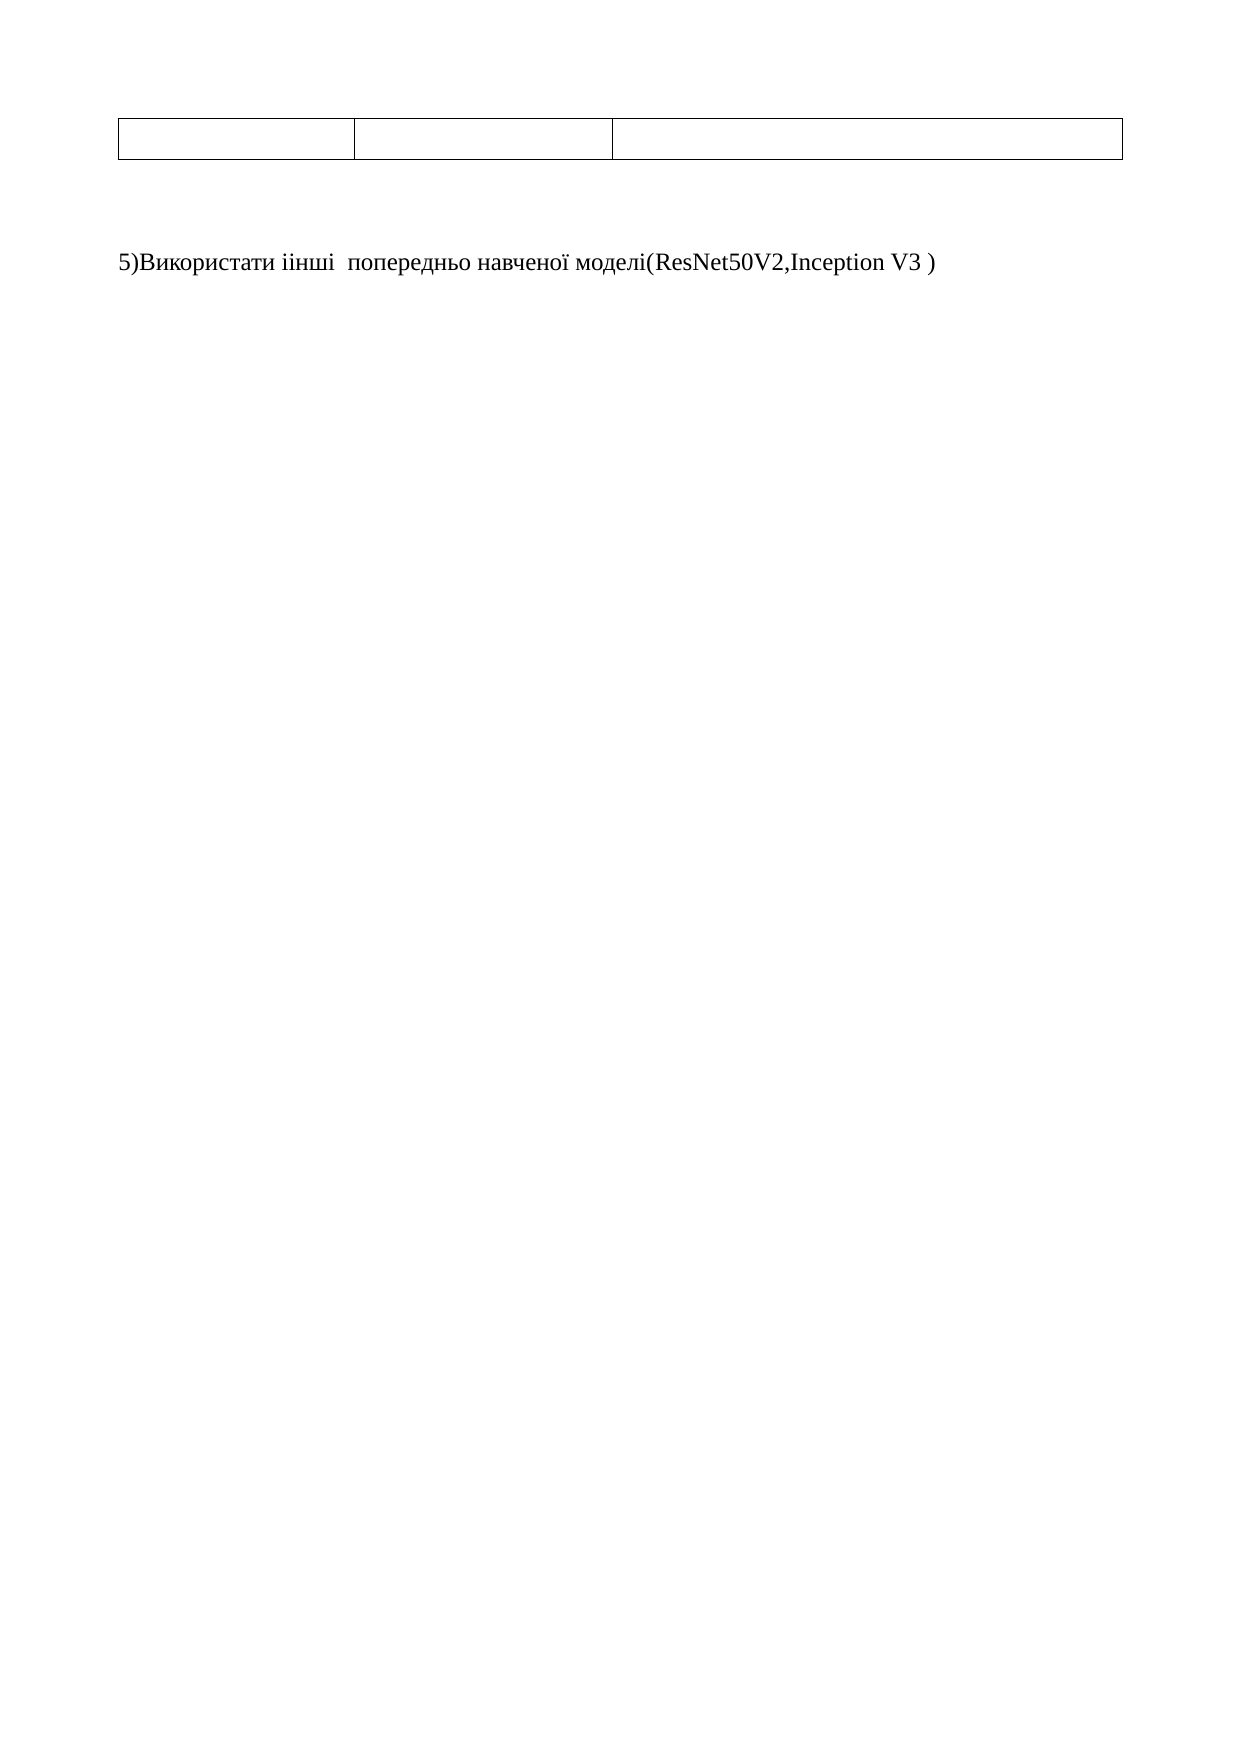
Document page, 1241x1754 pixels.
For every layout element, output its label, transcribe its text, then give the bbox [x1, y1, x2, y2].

table_cell [119, 119, 354, 159]
table_cell [355, 119, 612, 159]
text 5)Використати іінші попередньо навченої моделі(ResNet50V2,Inception V3 ) [118, 247, 1122, 275]
table_cell [613, 119, 1122, 159]
